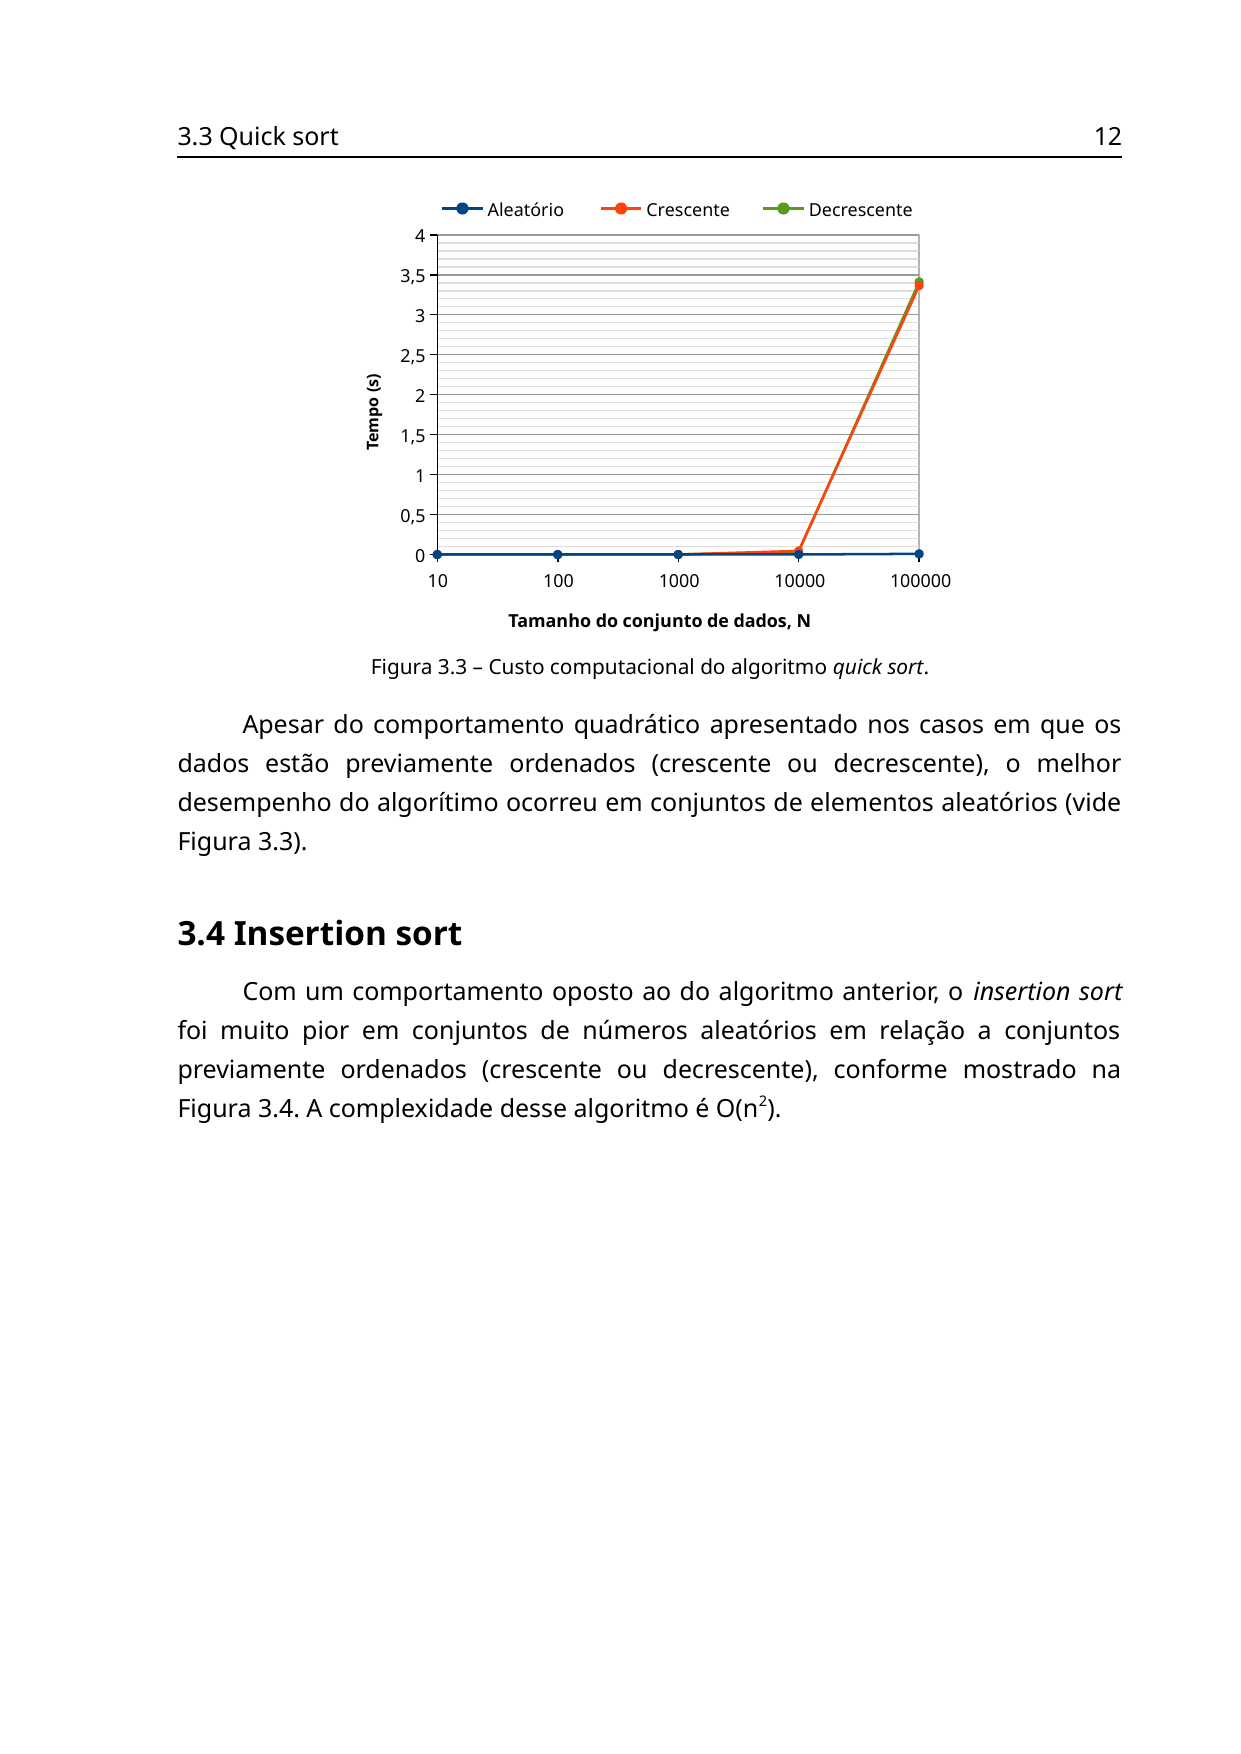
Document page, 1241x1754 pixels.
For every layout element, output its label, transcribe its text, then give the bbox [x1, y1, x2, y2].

text Com um comportamento oposto ao do algoritmo anterior, o insertion sort foi muito pior em conjuntos de números aleatórios em relação a conjuntos previamente ordenados (crescente ou decrescente), conforme mostrado na Figura 3.4. A complexidade desse algoritmo é O(n2). [177, 973, 1122, 1125]
subtitle Insertion sort [177, 910, 1122, 956]
text Apesar do comportamento quadrático apresentado nos casos em que os dados estão previamente ordenados (crescente ou decrescente), o melhor desempenho do algorítimo ocorreu em conjuntos de elementos aleatórios (vide Figura 3.3). [177, 706, 1122, 858]
text Figura 3.3 – Custo computacional do algoritmo quick sort. [177, 652, 1122, 680]
